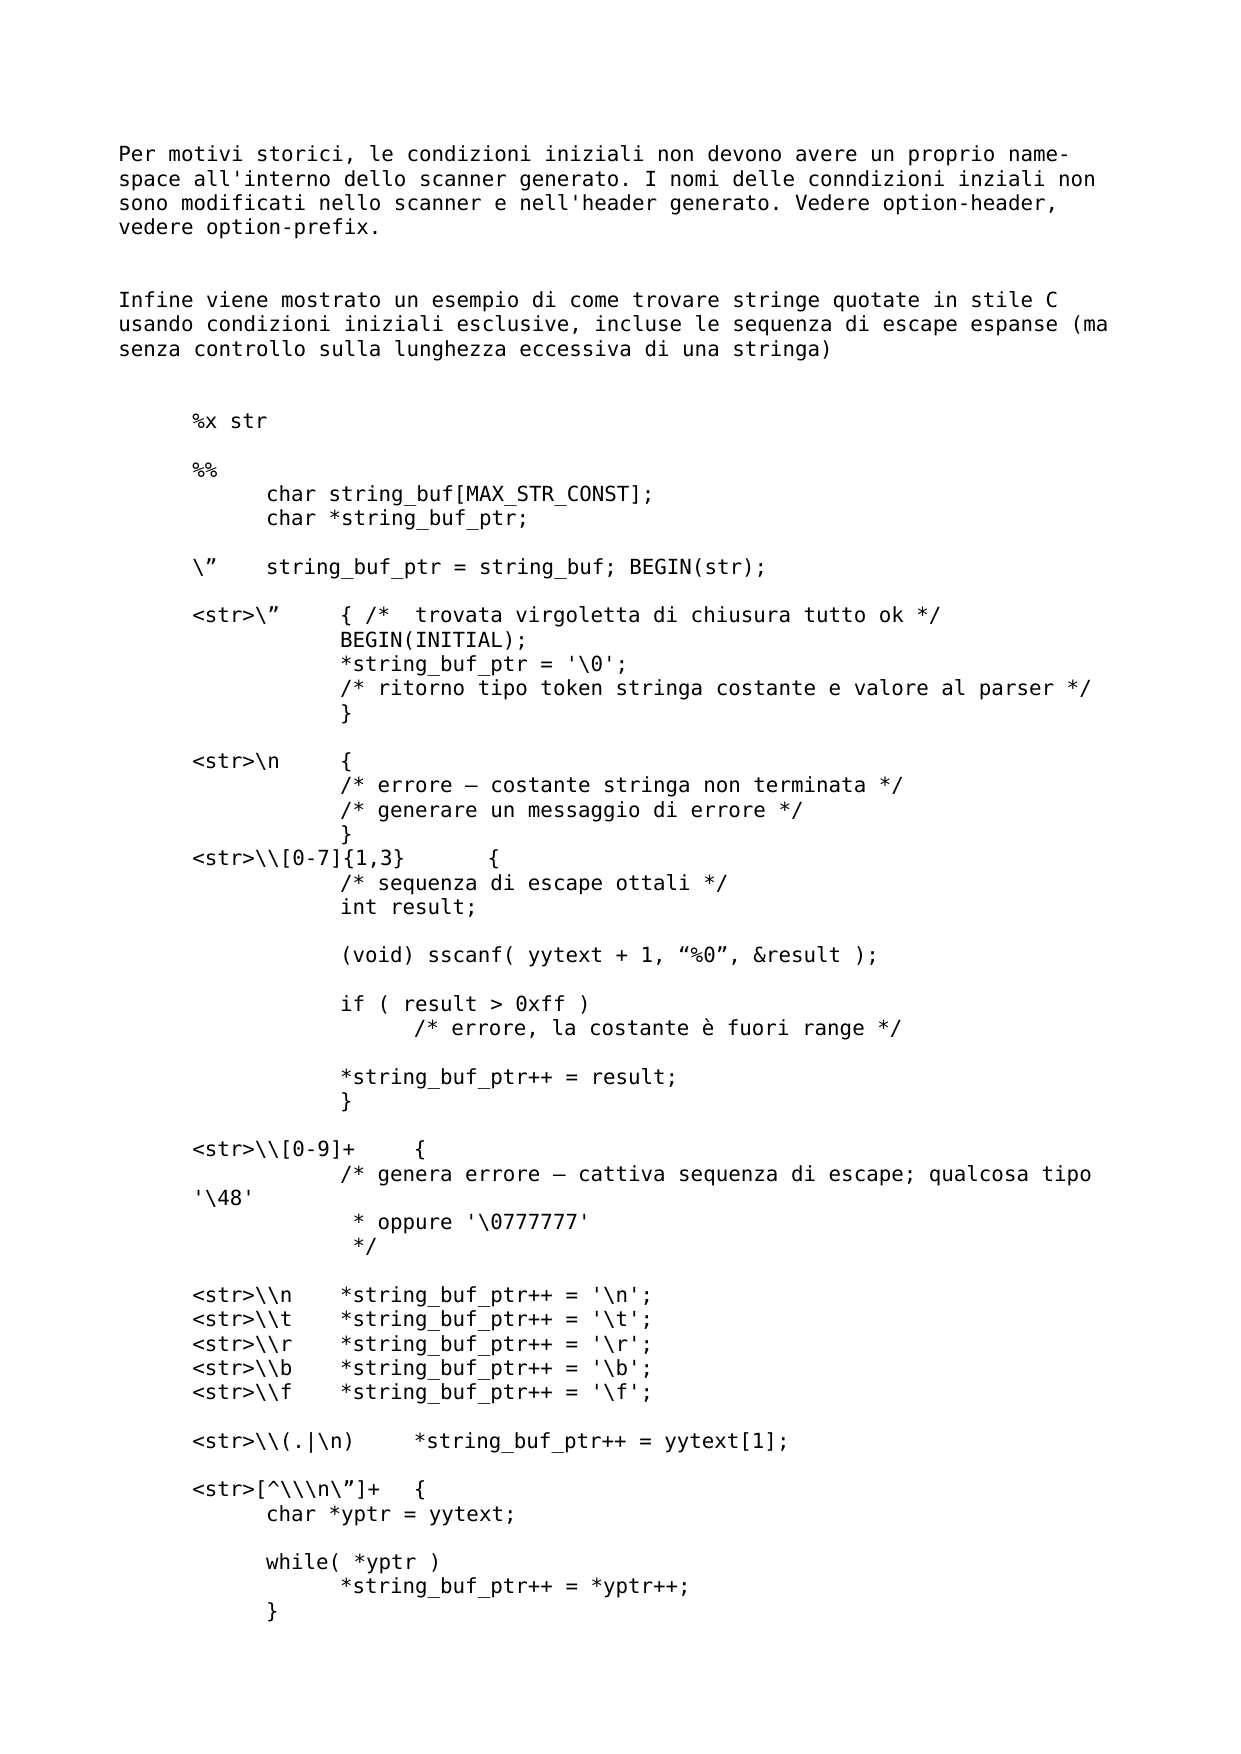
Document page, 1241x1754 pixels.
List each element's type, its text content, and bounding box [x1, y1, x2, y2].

text <str>\n { [192, 749, 1122, 773]
text <str>\” { /* trovata virgoletta di chiusura tutto ok */ [192, 603, 1122, 628]
text /* generare un messaggio di errore */ [192, 798, 1122, 822]
text Infine viene mostrato un esempio di come trovare stringe quotate in stile C usando condizioni iniziali esclusive, incluse le sequenza di escape espanse (ma senza controllo sulla lunghezza eccessiva di una stringa) [118, 288, 1122, 361]
text } [192, 822, 1122, 846]
text *string_buf_ptr++ = *yptr++; [192, 1574, 1122, 1599]
text %x str [192, 409, 1122, 434]
text } [192, 701, 1122, 725]
text char string_buf[MAX_STR_CONST]; [192, 482, 1122, 506]
text <str>\\[0-9]+ { [192, 1137, 1122, 1162]
text BEGIN(INITIAL); [192, 628, 1122, 652]
text *string_buf_ptr = '\0'; [192, 652, 1122, 676]
text <str>\\(.|\n) *string_buf_ptr++ = yytext[1]; [192, 1429, 1122, 1453]
text /* errore, la costante è fuori range */ [192, 1016, 1122, 1040]
text /* ritorno tipo token stringa costante e valore al parser */ [192, 676, 1122, 701]
text int result; [192, 895, 1122, 919]
text /* errore – costante stringa non terminata */ [192, 773, 1122, 798]
text if ( result > 0xff ) [192, 992, 1122, 1016]
text <str>[^\\\n\”]+ { [192, 1477, 1122, 1502]
text } [192, 1599, 1122, 1623]
text char *yptr = yytext; [192, 1502, 1122, 1526]
text while( *yptr ) [192, 1550, 1122, 1574]
text /* genera errore – cattiva sequenza di escape; qualcosa tipo '\48' [192, 1162, 1122, 1210]
text <str>\\r *string_buf_ptr++ = '\r'; [192, 1332, 1122, 1356]
text \” string_buf_ptr = string_buf; BEGIN(str); [192, 555, 1122, 579]
text <str>\\n *string_buf_ptr++ = '\n'; [192, 1283, 1122, 1307]
text */ [192, 1234, 1122, 1259]
text %% [192, 458, 1122, 482]
text char *string_buf_ptr; [192, 506, 1122, 531]
text /* sequenza di escape ottali */ [192, 871, 1122, 895]
text (void) sscanf( yytext + 1, “%0”, &result ); [192, 943, 1122, 968]
text <str>\\f *string_buf_ptr++ = '\f'; [192, 1380, 1122, 1404]
text <str>\\[0-7]{1,3} { [192, 846, 1122, 871]
text * oppure '\0777777' [192, 1210, 1122, 1234]
text <str>\\t *string_buf_ptr++ = '\t'; [192, 1307, 1122, 1332]
text <str>\\b *string_buf_ptr++ = '\b'; [192, 1356, 1122, 1380]
text } [192, 1089, 1122, 1113]
text Per motivi storici, le condizioni iniziali non devono avere un proprio name-space all'interno dello scanner generato. I nomi delle conndizioni inziali non sono modificati nello scanner e nell'header generato. Vedere option-header, vedere option-prefix. [118, 142, 1122, 239]
text *string_buf_ptr++ = result; [192, 1065, 1122, 1089]
